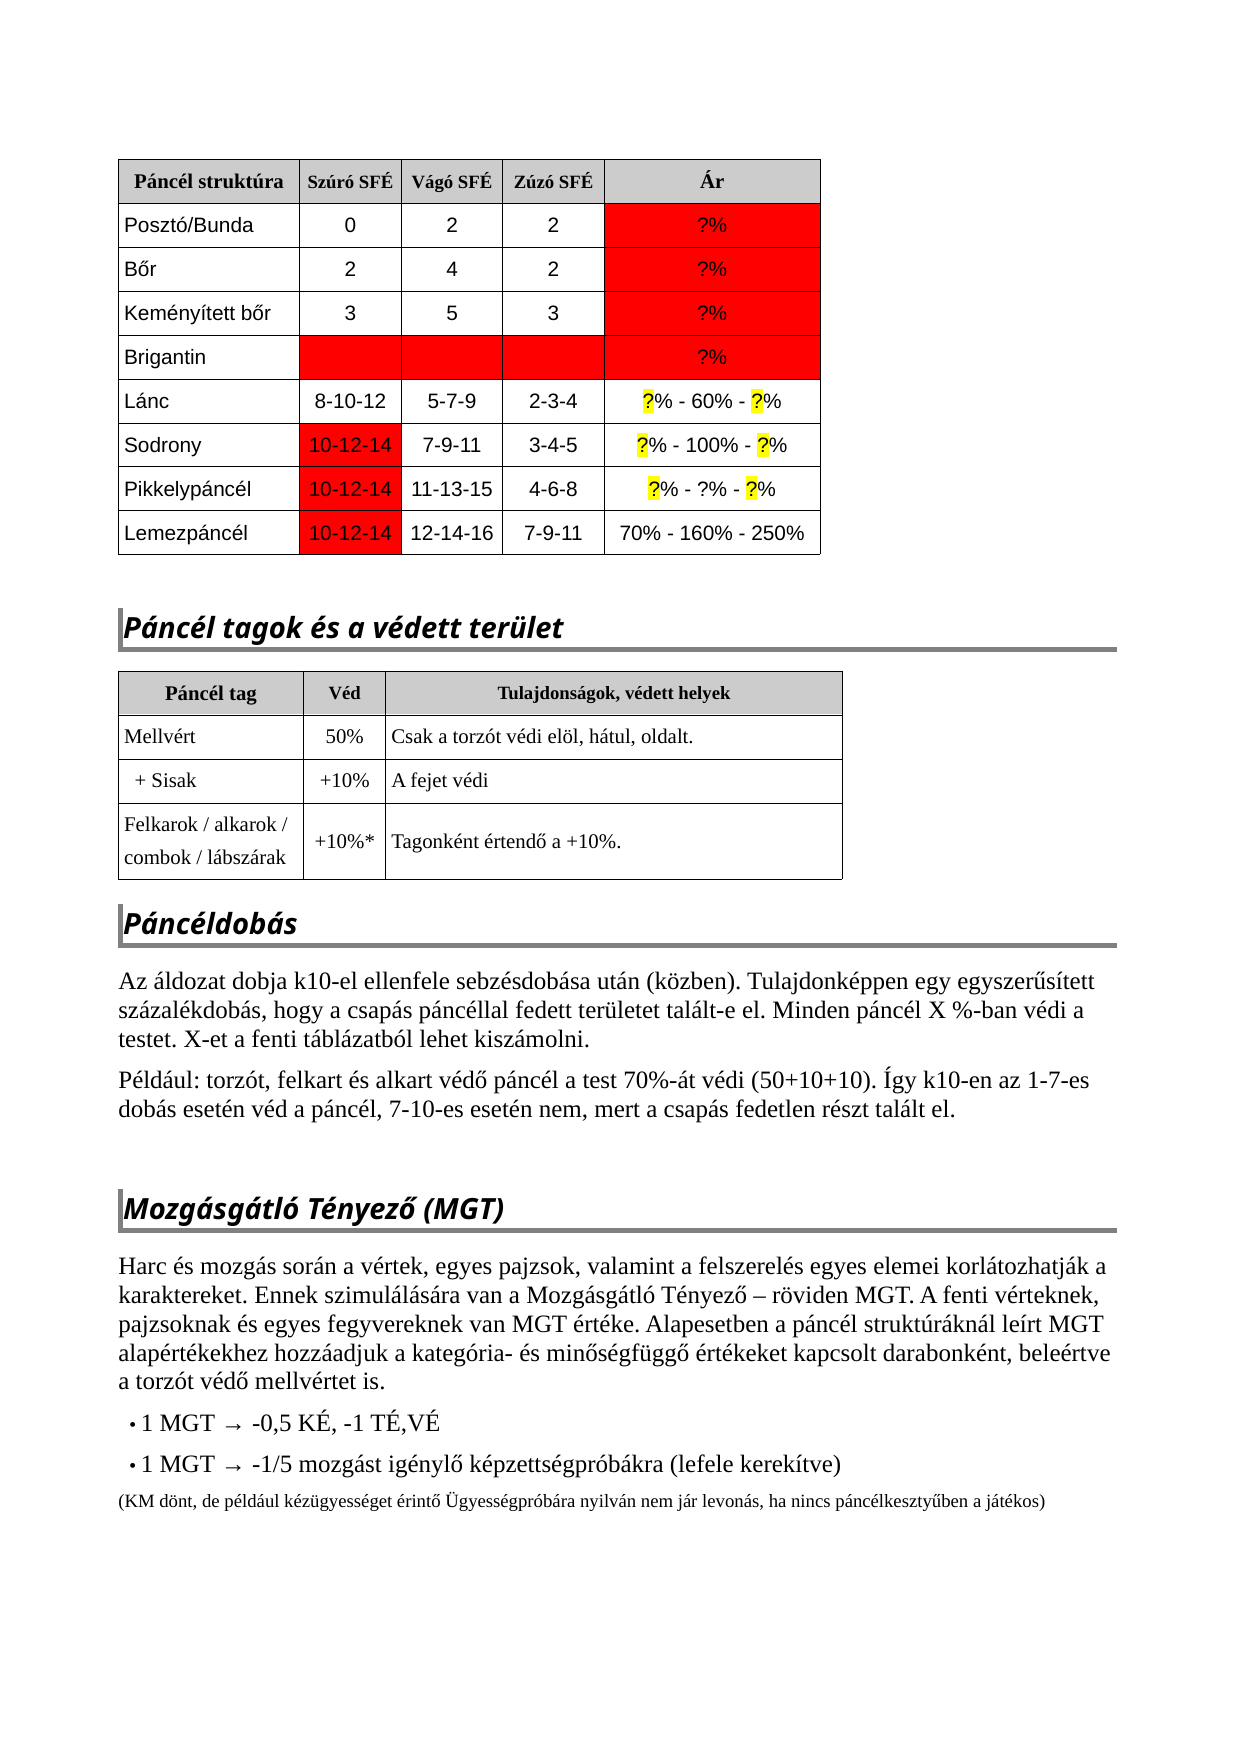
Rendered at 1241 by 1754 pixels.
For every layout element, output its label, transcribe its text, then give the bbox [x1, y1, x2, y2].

subtitle Páncéldobás [123, 904, 1122, 943]
table_cell 10-12-14 [300, 511, 401, 554]
table_header Páncél struktúra [119, 160, 299, 203]
table_cell [402, 336, 502, 379]
table_cell 50% [304, 716, 385, 758]
table_cell + Sisak [119, 760, 303, 802]
table_cell [300, 336, 401, 379]
table_header Páncél tag [119, 672, 303, 714]
table_cell 7-9-11 [503, 511, 604, 554]
table_cell A fejet védi [386, 760, 842, 802]
table_header Vágó SFÉ [402, 160, 502, 203]
text Az áldozat dobja k10-el ellenfele sebzésdobása után (közben). Tulajdonképpen egy egyszerűsített százalékdobás, hogy a csapás páncéllal fedett területet talált-e el. Minden páncél X %-ban védi a testet. X-et a fenti táblázatból lehet kiszámolni. [118, 966, 1122, 1053]
table_header Ár [605, 160, 820, 203]
table_cell 3 [503, 292, 604, 335]
table_cell Lánc [119, 380, 299, 423]
table_cell 70% - 160% - 250% [605, 511, 820, 554]
subtitle Páncél tagok és a védett terület [123, 608, 1122, 647]
table_cell ?% [605, 248, 820, 291]
table_cell ?% [605, 292, 820, 335]
table_cell Lemezpáncél [119, 511, 299, 554]
table_cell 2 [402, 204, 502, 247]
table_cell 10-12-14 [300, 424, 401, 466]
table_cell 2 [503, 204, 604, 247]
table_cell Sodrony [119, 424, 299, 466]
table_cell Pikkelypáncél [119, 467, 299, 510]
table_cell Posztó/Bunda [119, 204, 299, 247]
table_cell Felkarok / alkarok / combok / lábszárak [119, 804, 303, 879]
table_cell ?% [605, 336, 820, 379]
table_cell Tagonként értendő a +10%. [386, 804, 842, 879]
table_cell +10% [304, 760, 385, 802]
subtitle Mozgásgátló Tényező (MGT) [123, 1189, 1122, 1228]
table_cell Mellvért [119, 716, 303, 758]
table_cell 12-14-16 [402, 511, 502, 554]
table_cell ?% - ?% - ?% [605, 467, 820, 510]
table_cell 2 [300, 248, 401, 291]
table_cell 0 [300, 204, 401, 247]
table_header Szúró SFÉ [300, 160, 401, 203]
table_cell 5-7-9 [402, 380, 502, 423]
text Például: torzót, felkart és alkart védő páncél a test 70%-át védi (50+10+10). Így k10-en az 1-7-es dobás esetén véd a páncél, 7-10-es esetén nem, mert a csapás fedetlen részt talált el. [118, 1065, 1122, 1123]
table_cell 3 [300, 292, 401, 335]
list 1 MGT → -0,5 KÉ, -1 TÉ,VÉ [129, 1408, 1122, 1436]
table_cell ?% - 60% - ?% [605, 380, 820, 423]
list 1 MGT → -1/5 mozgást igénylő képzettségpróbákra (lefele kerekítve) [129, 1449, 1122, 1478]
text (KM dönt, de például kézügyességet érintő Ügyességpróbára nyilván nem jár levonás, ha nincs páncélkesztyűben a játékos) [118, 1490, 1122, 1512]
table_cell 5 [402, 292, 502, 335]
table_cell [503, 336, 604, 379]
table_header Véd [304, 672, 385, 714]
table_cell Brigantin [119, 336, 299, 379]
table_cell 3-4-5 [503, 424, 604, 466]
table_cell 7-9-11 [402, 424, 502, 466]
table_cell 11-13-15 [402, 467, 502, 510]
table_cell Csak a torzót védi elöl, hátul, oldalt. [386, 716, 842, 758]
table_header Zúzó SFÉ [503, 160, 604, 203]
table_cell ?% [605, 204, 820, 247]
table_cell 8-10-12 [300, 380, 401, 423]
table_cell 4 [402, 248, 502, 291]
table_cell 2-3-4 [503, 380, 604, 423]
table_cell 4-6-8 [503, 467, 604, 510]
table_cell +10%* [304, 804, 385, 879]
table_cell 2 [503, 248, 604, 291]
text Harc és mozgás során a vértek, egyes pajzsok, valamint a felszerelés egyes elemei korlátozhatják a karaktereket. Ennek szimulálására van a Mozgásgátló Tényező – röviden MGT. A fenti vérteknek, pajzsoknak és egyes fegyvereknek van MGT értéke. Alapesetben a páncél struktúráknál leírt MGT alapértékekhez hozzáadjuk a kategória- és minőségfüggő értékeket kapcsolt darabonként, beleértve a torzót védő mellvértet is. [118, 1251, 1122, 1395]
table_cell ?% - 100% - ?% [605, 424, 820, 466]
table_cell 10-12-14 [300, 467, 401, 510]
table_cell Bőr [119, 248, 299, 291]
table_cell Keményített bőr [119, 292, 299, 335]
table_header Tulajdonságok, védett helyek [386, 672, 842, 714]
